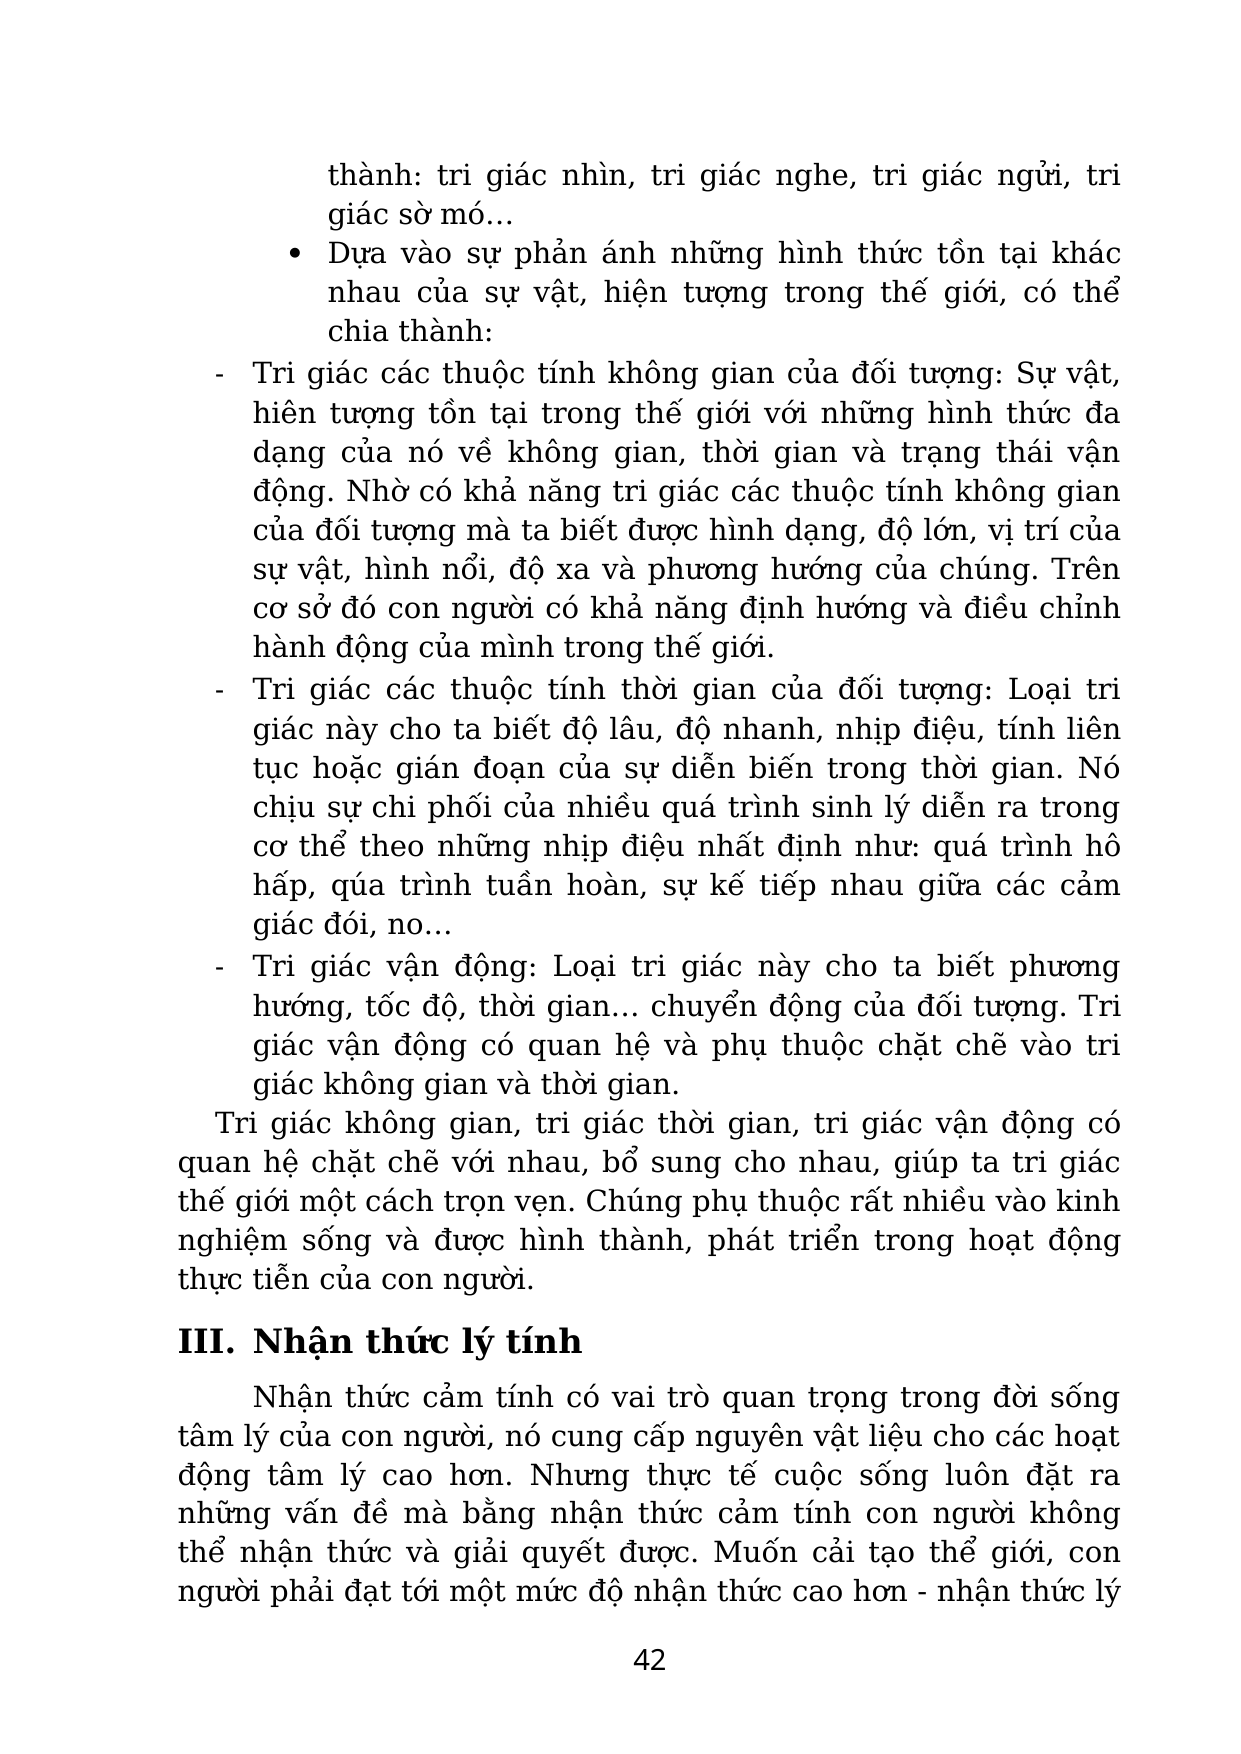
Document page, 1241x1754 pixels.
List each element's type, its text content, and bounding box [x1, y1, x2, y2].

list Dựa vào sự phản ánh những hình thức tồn tại khác nhau của sự vật, hiện tượng trong thế giới, có thể chia thành: [290, 236, 1122, 348]
list Tri giác các thuộc tính không gian của đối tượng: Sự vật, hiên tượng tồn tại trong thế giới với những hình thức đa dạng của nó về không gian, thời gian và trạng thái vận động. Nhờ có khả năng tri giác các thuộc tính không gian của đối tượng mà ta biết được hình dạng, độ lớn, vị trí của sự vật, hình nổi, độ xa và phương hướng của chúng. Trên cơ sở đó con người có khả năng định hướng và điều chỉnh hành động của mình trong thế giới. [215, 353, 1122, 664]
text Tri giác không gian, tri giác thời gian, tri giác vận động có quan hệ chặt chẽ với nhau, bổ sung cho nhau, giúp ta tri giác thế giới một cách trọn vẹn. Chúng phụ thuộc rất nhiều vào kinh nghiệm sống và được hình thành, phát triển trong hoạt động thực tiễn của con người. [177, 1107, 1122, 1296]
subtitle Nhận thức lý tính [177, 1322, 1122, 1362]
list thành: tri giác nhìn, tri giác nghe, tri giác ngửi, tri giác sờ mó… [290, 158, 1122, 231]
text Nhận thức cảm tính có vai trò quan trọng trong đời sống tâm lý của con người, nó cung cấp nguyên vật liệu cho các hoạt động tâm lý cao hơn. Nhưng thực tế cuộc sống luôn đặt ra những vấn đề mà bằng nhận thức cảm tính con người không thể nhận thức và giải quyết được. Muốn cải tạo thể giới, con người phải đạt tới một mức độ nhận thức cao hơn - nhận thức lý [177, 1380, 1122, 1609]
list Tri giác vận động: Loại tri giác này cho ta biết phương hướng, tốc độ, thời gian… chuyển động của đối tượng. Tri giác vận động có quan hệ và phụ thuộc chặt chẽ vào tri giác không gian và thời gian. [215, 946, 1122, 1102]
list Tri giác các thuộc tính thời gian của đối tượng: Loại tri giác này cho ta biết độ lâu, độ nhanh, nhịp điệu, tính liên tục hoặc gián đoạn của sự diễn biến trong thời gian. Nó chịu sự chi phối của nhiều quá trình sinh lý diễn ra trong cơ thể theo những nhịp điệu nhất định như: quá trình hô hấp, qúa trình tuần hoàn, sự kế tiếp nhau giữa các cảm giác đói, no… [215, 669, 1122, 941]
